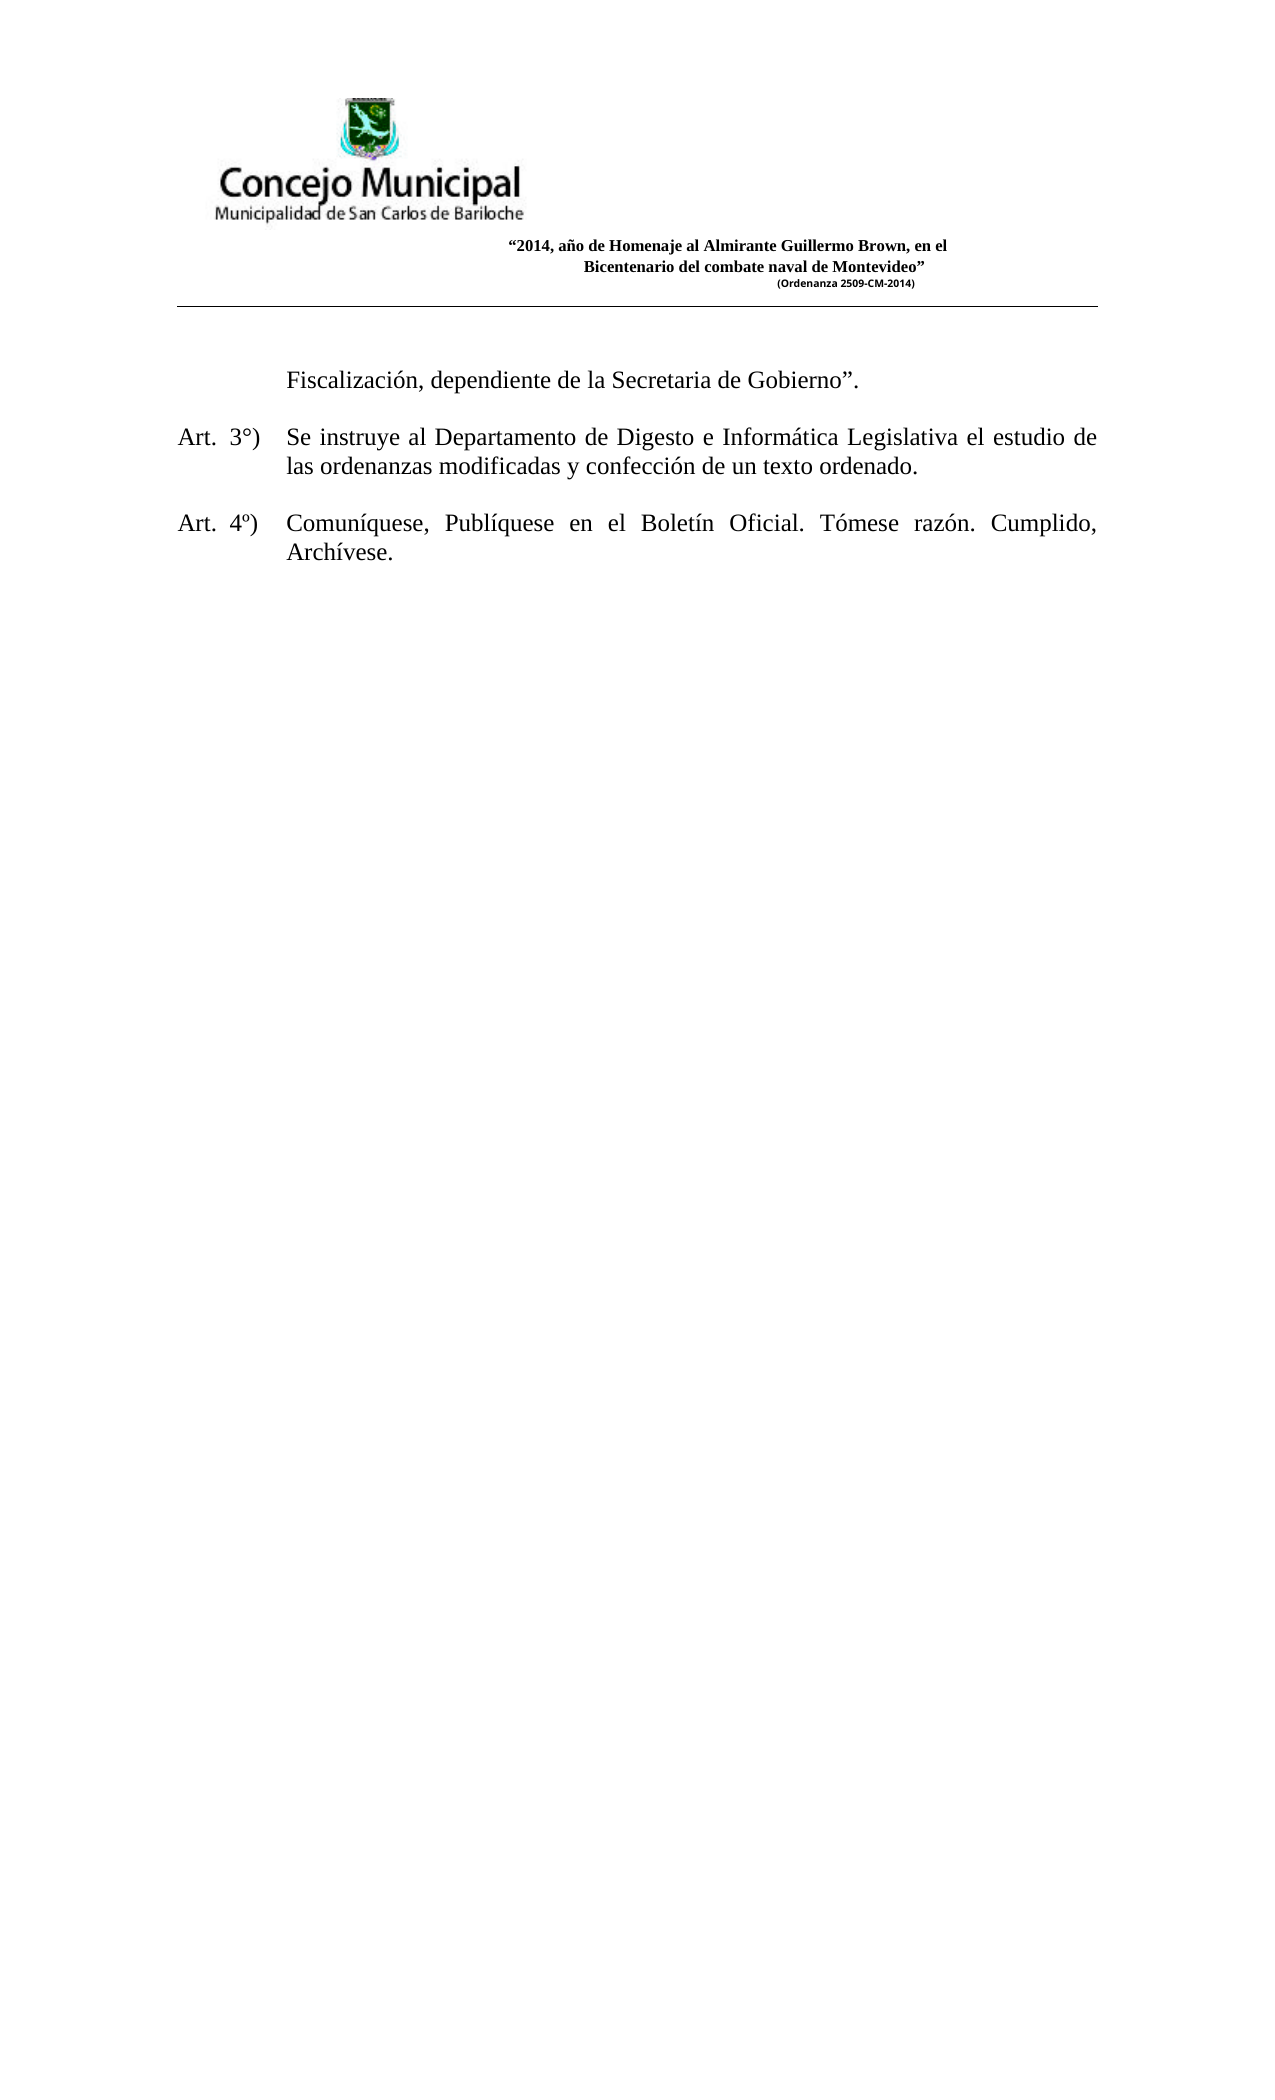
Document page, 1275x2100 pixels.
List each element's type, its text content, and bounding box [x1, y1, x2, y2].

picture [194, 98, 552, 232]
table_cell [170, 365, 279, 422]
table_cell Art. 3°) [170, 422, 279, 508]
table_cell Fiscalización, dependiente de la Secretaria de Gobierno”. [279, 365, 1105, 422]
table_cell Se instruye al Departamento de Digesto e Informática Legislativa el estudio de las ordenanzas modificadas y confección de un texto ordenado. [279, 422, 1105, 508]
table_cell Art. 4º) [170, 509, 279, 566]
table_cell Comuníquese, Publíquese en el Boletín Oficial. Tómese razón. Cumplido, Archívese. [279, 509, 1105, 566]
